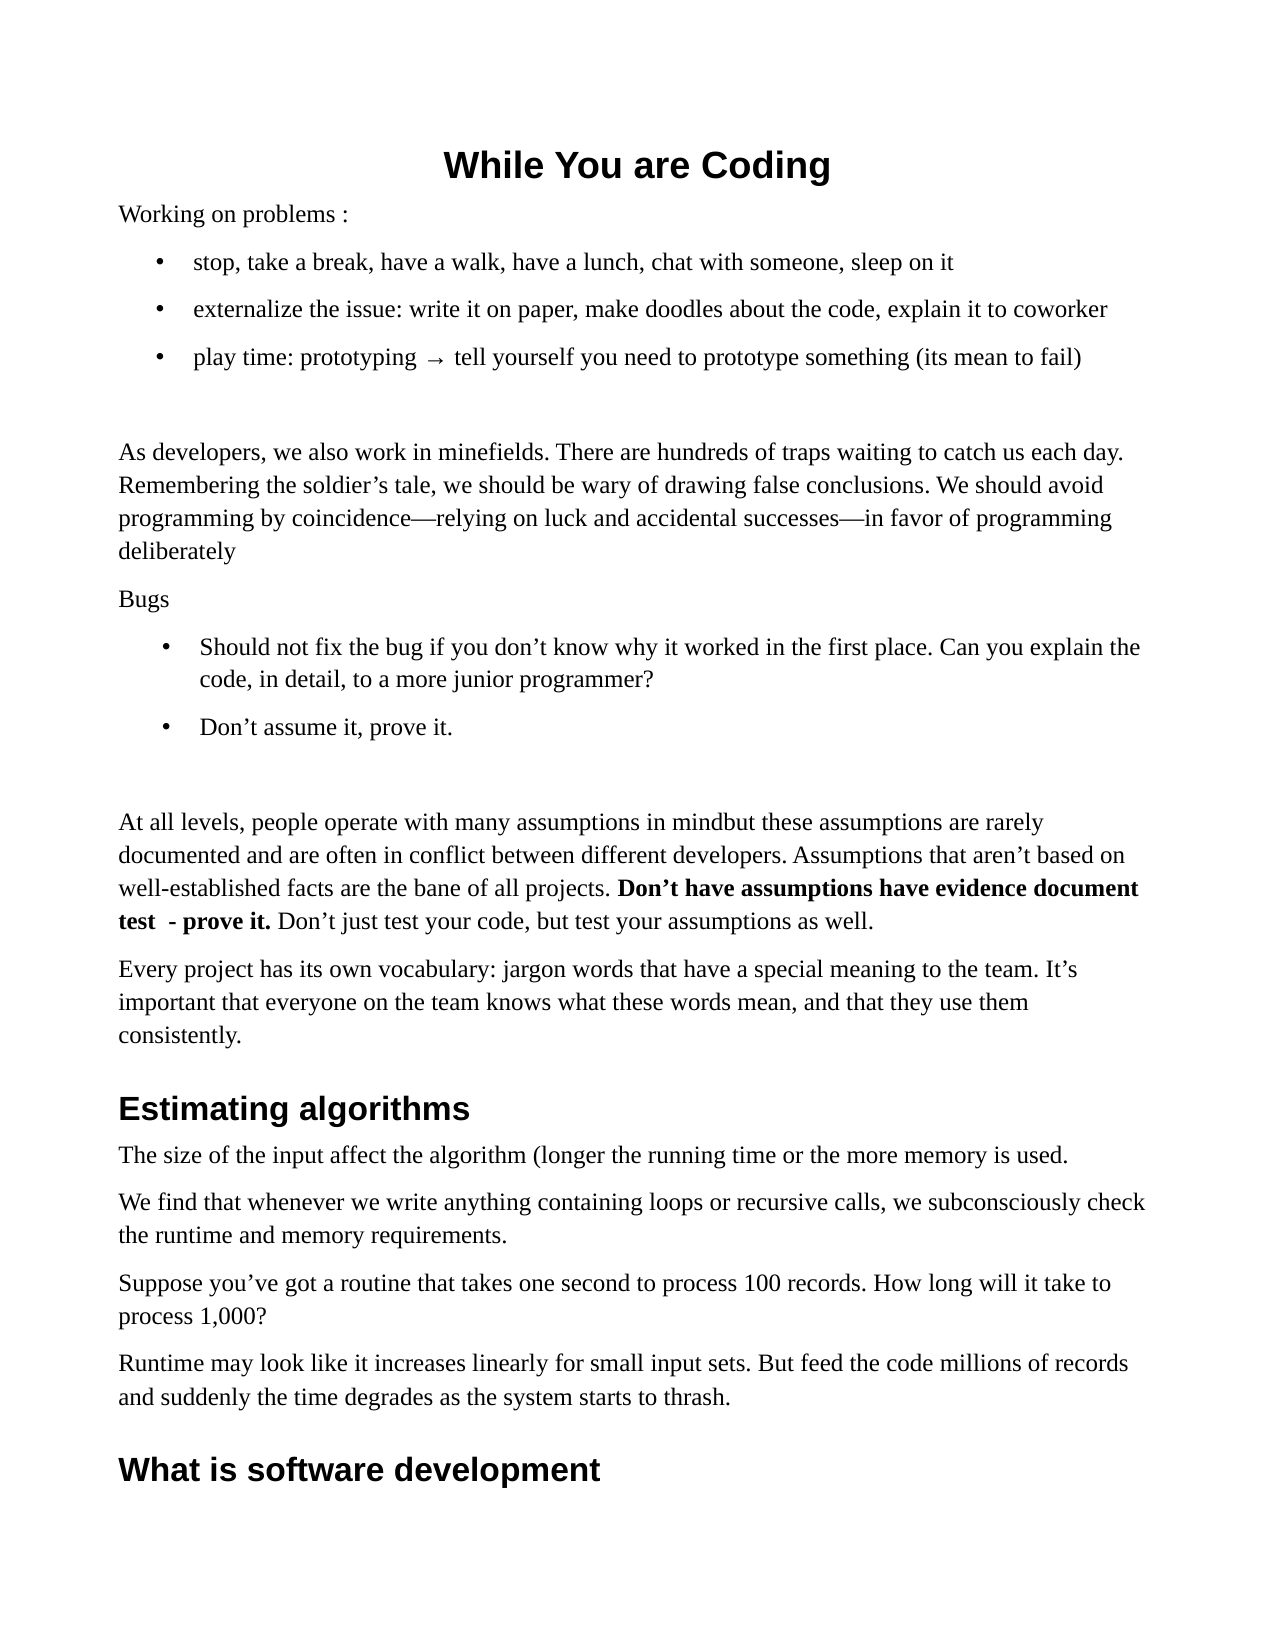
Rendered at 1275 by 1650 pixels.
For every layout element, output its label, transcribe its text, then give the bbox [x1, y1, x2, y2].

text Suppose you’ve got a routine that takes one second to process 100 records. How long will it take to process 1,000? [118, 1268, 1157, 1330]
text At all levels, people operate with many assumptions in mindbut these assumptions are rarely documented and are often in conflict between different developers. Assumptions that aren’t based on well-established facts are the bane of all projects. Don’t have assumptions have evidence document test - prove it. Don’t just test your code, but test your assumptions as well. [118, 807, 1157, 935]
subtitle While You are Coding [118, 143, 1157, 187]
list play time: prototyping → tell yourself you need to prototype something (its mean to fail) [156, 342, 1157, 371]
text Bugs [118, 584, 1157, 613]
text Working on problems : [118, 199, 1157, 228]
text Runtime may look like it increases linearly for small input sets. But feed the code millions of records and suddenly the time degrades as the system starts to thrash. [118, 1348, 1157, 1410]
subtitle Estimating algorithms [118, 1088, 1157, 1127]
text The size of the input affect the algorithm (longer the running time or the more memory is used. [118, 1140, 1157, 1168]
subtitle What is software development [118, 1450, 1157, 1489]
list stop, take a break, have a walk, have a lunch, chat with someone, sleep on it [156, 247, 1157, 276]
list Should not fix the bug if you don’t know why it worked in the first place. Can you explain the code, in detail, to a more junior programmer? [162, 632, 1157, 693]
text We find that whenever we write anything containing loops or recursive calls, we subconsciously check the runtime and memory requirements. [118, 1187, 1157, 1249]
list Don’t assume it, prove it. [162, 712, 1157, 741]
list externalize the issue: write it on paper, make doodles about the code, explain it to coworker [156, 294, 1157, 323]
text Every project has its own vocabulary: jargon words that have a special meaning to the team. It’s important that everyone on the team knows what these words mean, and that they use them consistently. [118, 954, 1157, 1049]
text As developers, we also work in minefields. There are hundreds of traps waiting to catch us each day. Remembering the soldier’s tale, we should be wary of drawing false conclusions. We should avoid programming by coincidence—relying on luck and accidental successes—in favor of programming deliberately [118, 437, 1157, 565]
